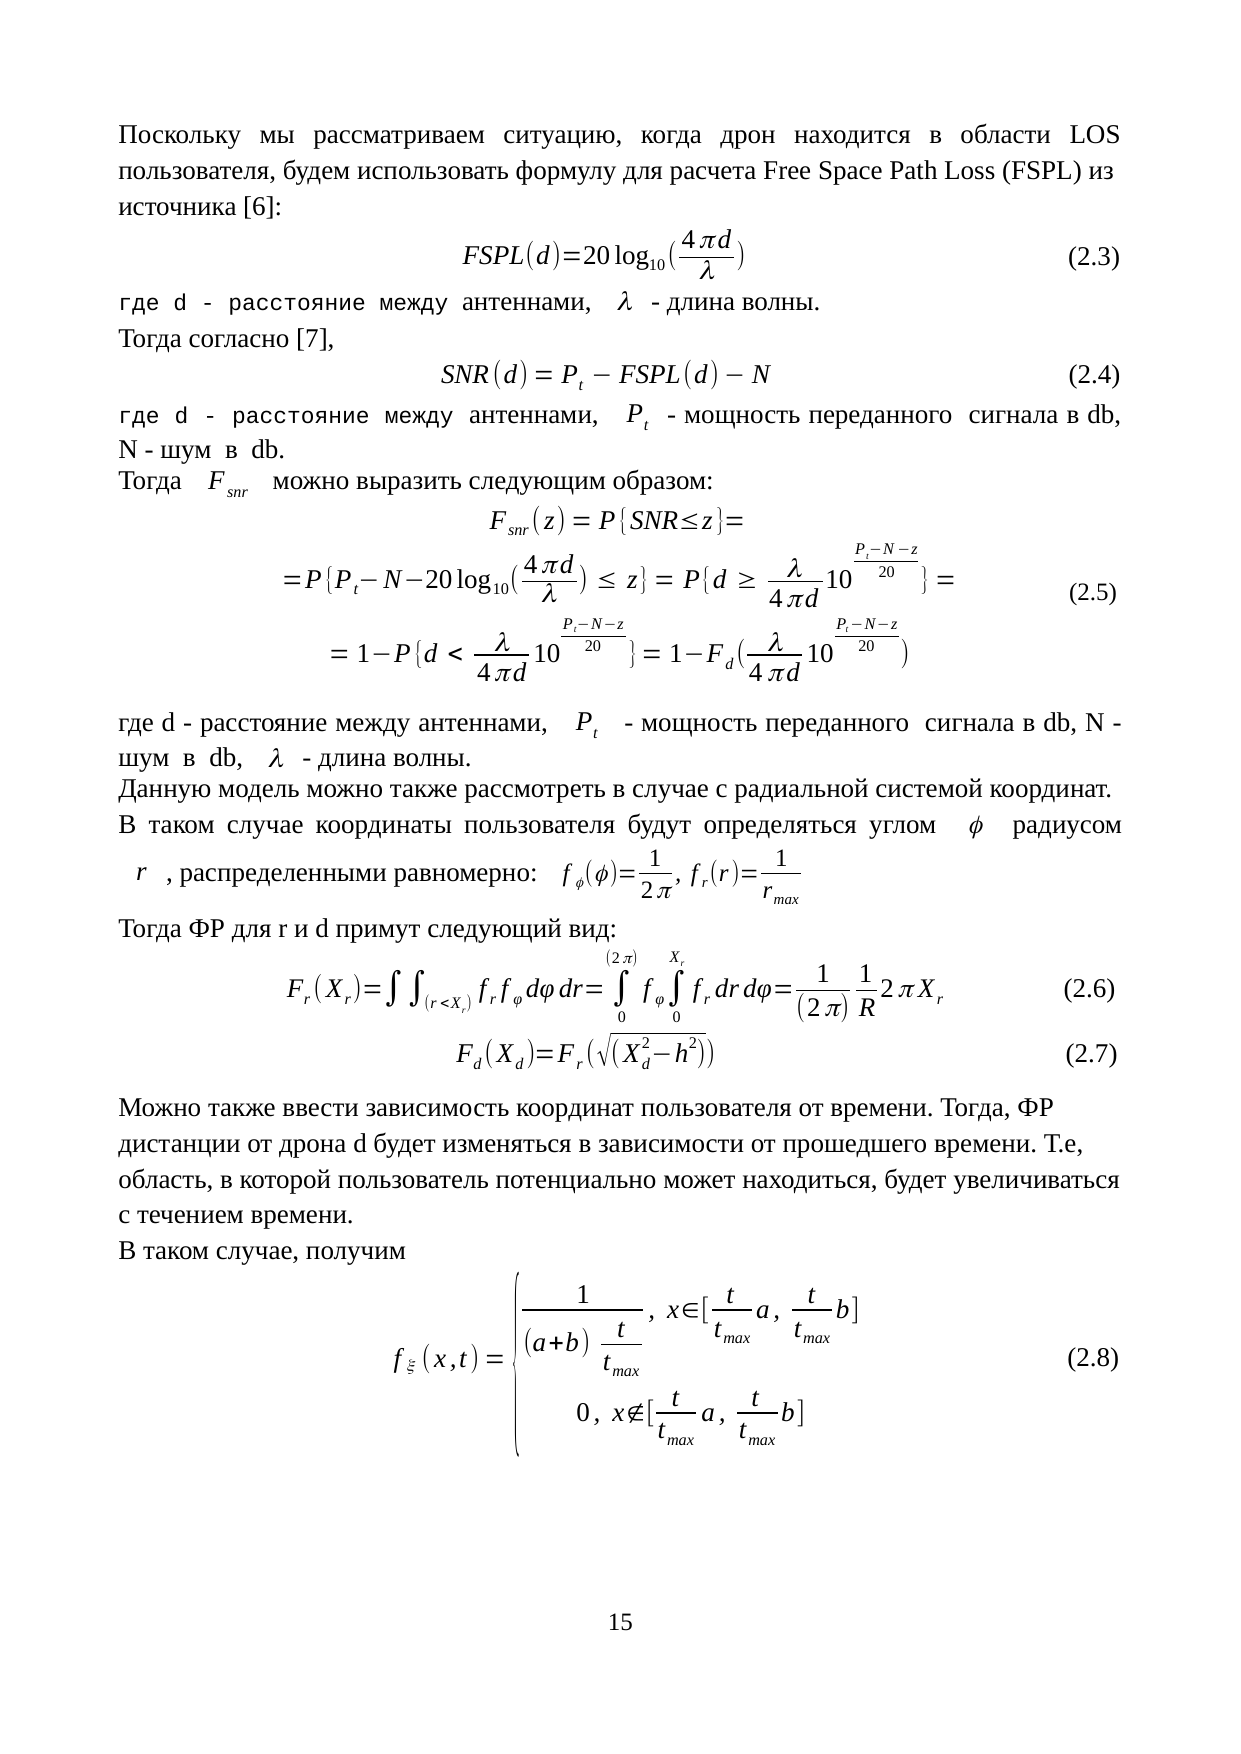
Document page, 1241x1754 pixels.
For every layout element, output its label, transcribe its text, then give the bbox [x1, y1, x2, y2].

text Тогда согласно [7], [118, 322, 1122, 353]
text (2.3) [118, 225, 1122, 281]
text В таком случае координаты пользователя будут определяться углом радиусом , распределенными равномерно: [118, 808, 1122, 908]
text (2.7) [118, 1032, 1122, 1072]
text Поскольку мы рассматриваем ситуацию, когда дрон находится в области LOS пользователя, будем использовать формулу для расчета Free Space Path Loss (FSPL) из [118, 118, 1122, 185]
text где d - расстояние между антеннами, - длина волны. [118, 285, 1122, 318]
text (2.6) [118, 948, 1122, 1027]
text (2.8) [118, 1270, 1122, 1458]
text Тогда можно выразить следующим образом: [118, 464, 1122, 500]
text (2.4) [118, 358, 1122, 393]
text Данную модель можно также рассмотреть в случае с радиальной системой координат. [118, 773, 1122, 804]
text Можно также ввести зависимость координат пользователя от времени. Тогда, ФР дистанции от дрона d будет изменяться в зависимости от прошедшего времени. Т.е, область, в которой пользователь потенциально может находиться, будет увеличиваться с течением времени. [118, 1091, 1122, 1230]
text где d - расстояние между антеннами, - мощность переданного сигнала в db, N - шум в db, - длина волны. [118, 706, 1122, 773]
text (2.5) [118, 504, 1122, 687]
text Тогда ФР для r и d примут следующий вид: [118, 912, 1122, 943]
text где d - расстояние между антеннами, - мощность переданного сигнала в db, N - шум в db. [118, 398, 1122, 464]
text В таком случае, получим [118, 1234, 1122, 1266]
text источника [6]: [118, 189, 1122, 221]
